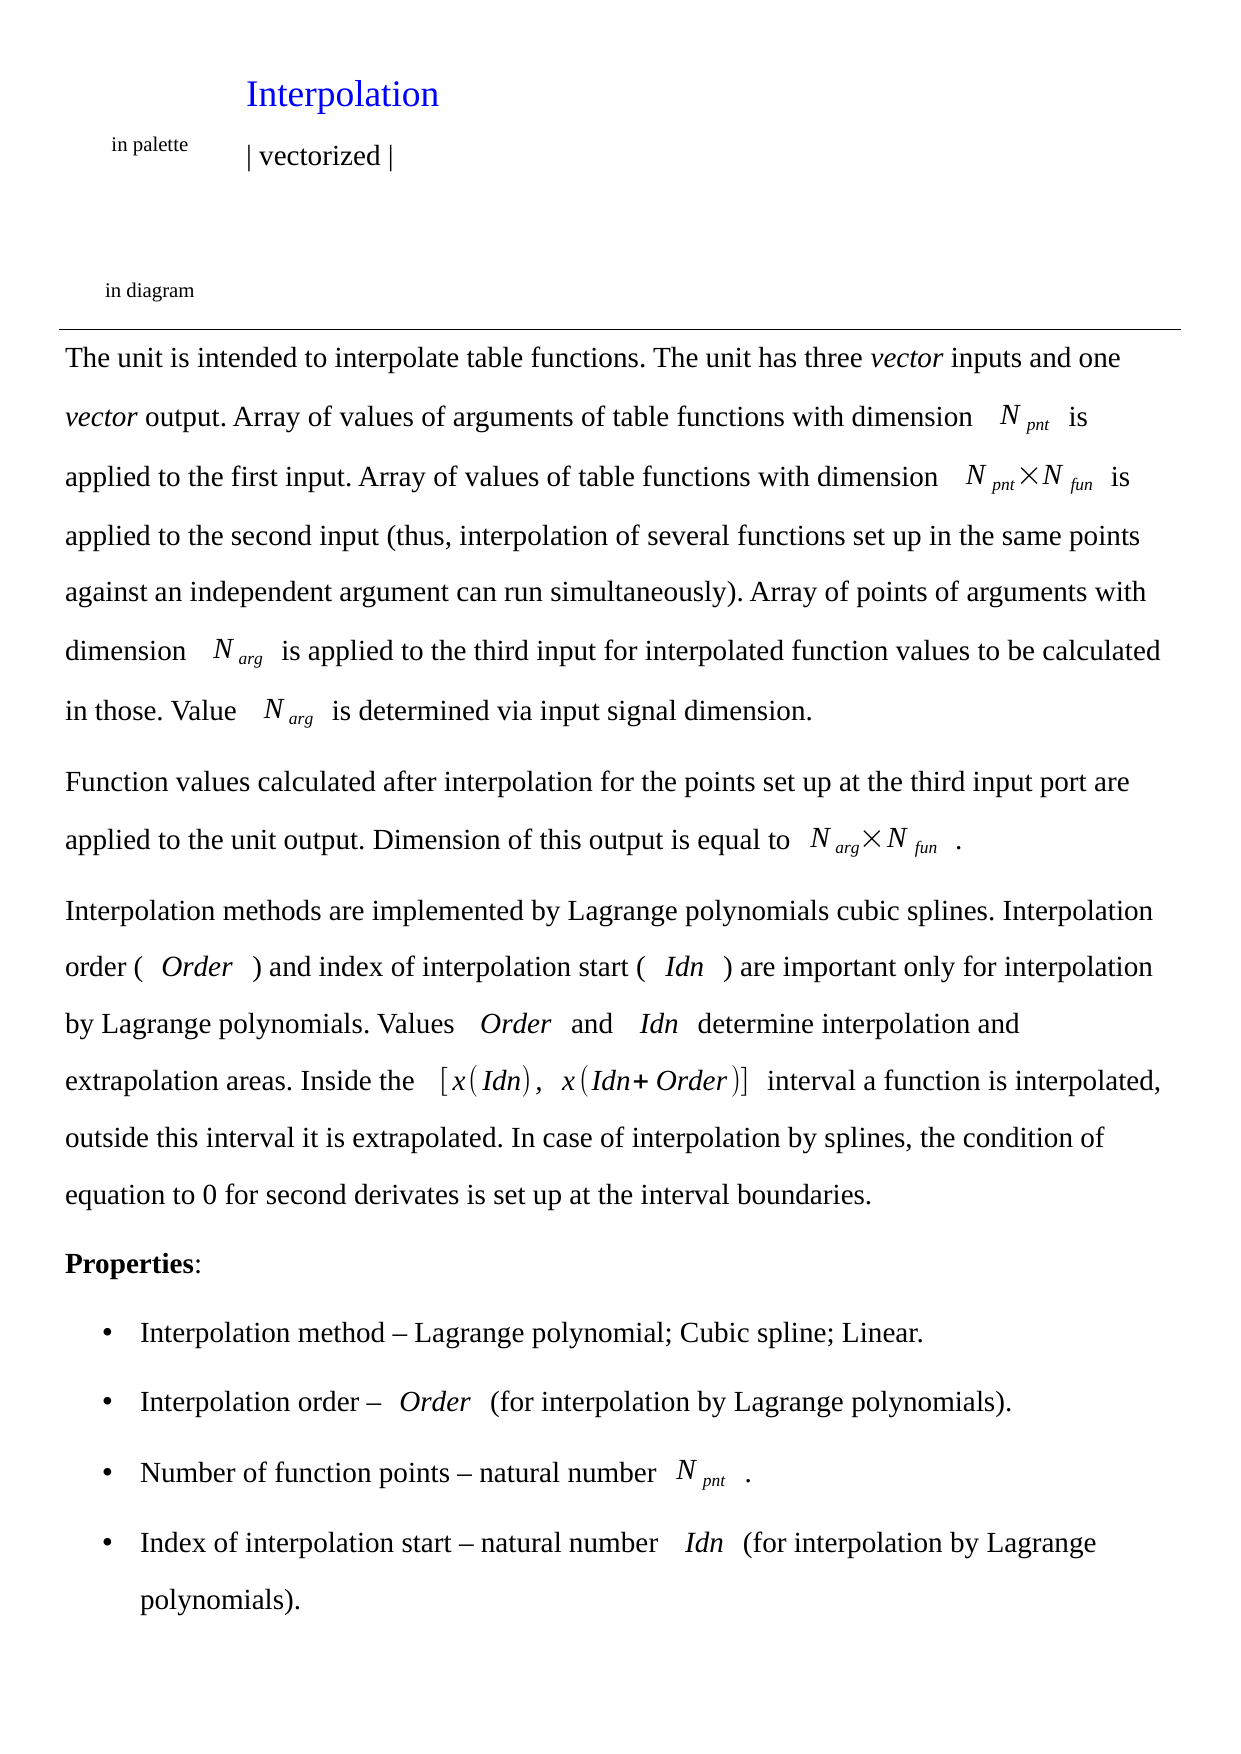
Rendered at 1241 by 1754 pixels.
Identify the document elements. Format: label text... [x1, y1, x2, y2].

table_header Interpolation [240, 59, 1181, 127]
table_cell in palette [59, 127, 240, 183]
table_cell | vectorized | [240, 127, 1181, 183]
table_cell in diagram [59, 272, 240, 329]
table_header [59, 59, 240, 127]
table_cell The unit is intended to interpolate table functions. The unit has three vector inputs and one vector output. Array of values of arguments of table functions with dimension is applied to the first input. Array of values of table functions with dimension is applied to the second input (thus, interpolation of several functions set up in the same points against an independent argument can run simultaneously). Array of points of arguments with dimension is applied to the third input for interpolated function values to be calculated in those. Value is determined via input signal dimension. Function values calculated after interpolation for the points set up at the third input port are applied to the unit output. Dimension of this output is equal to. Interpolation methods are implemented by Lagrange polynomials cubic splines. Interpolation order () and index of interpolation start () are important only for interpolation by Lagrange polynomials. Values and determine interpolation and extrapolation areas. Inside the interval a function is interpolated, outside this interval it is extrapolated. In case of interpolation by splines, the condition of equation to 0 for second derivates is set up at the interval boundaries. Properties: Interpolation method – Lagrange polynomial; Cubic spline; Linear. Interpolation order –(for interpolation by Lagrange polynomials). Number of function points – natural number. Index of interpolation start – natural number (for interpolation by Lagrange polynomials). Number of functions – natural number. [59, 330, 1181, 1628]
table_cell [240, 272, 1181, 329]
table_cell [240, 184, 1181, 272]
table_cell [59, 184, 240, 272]
